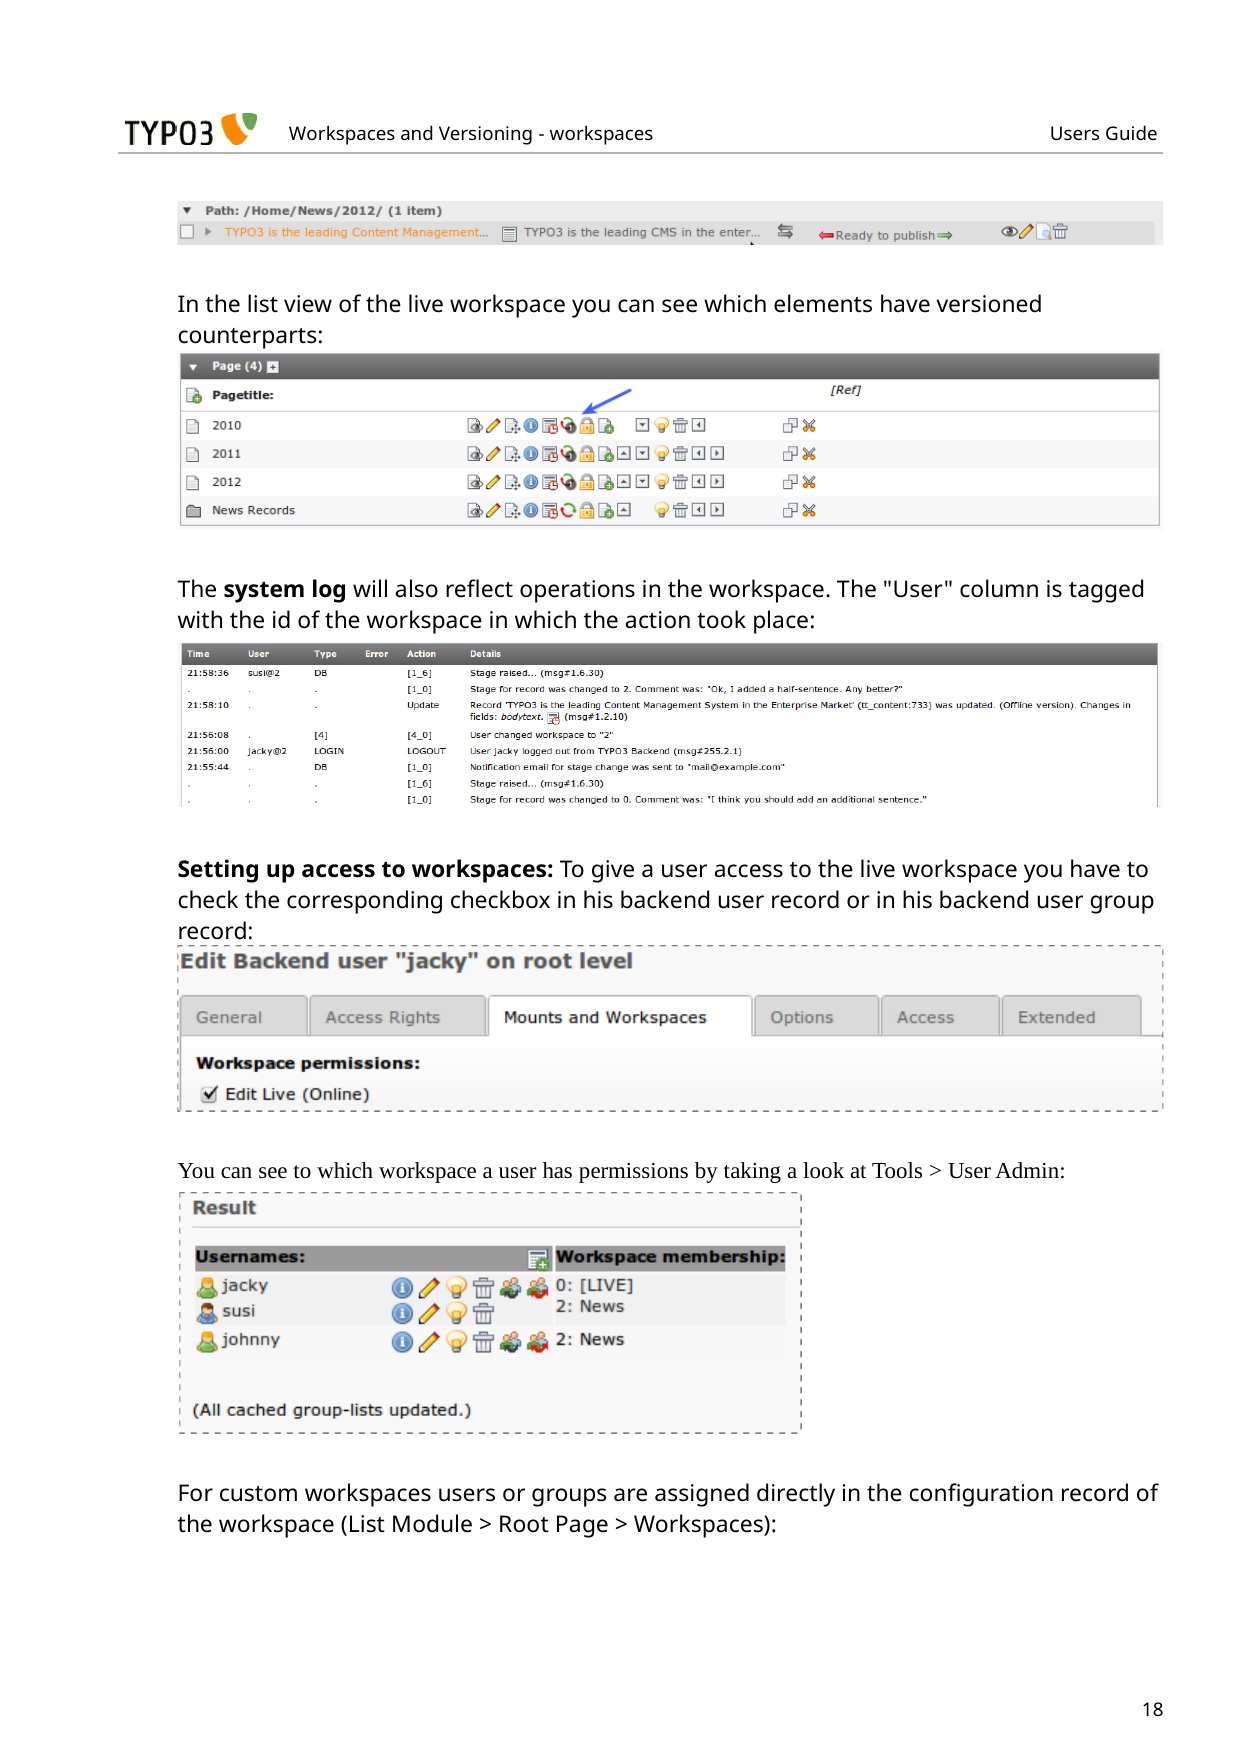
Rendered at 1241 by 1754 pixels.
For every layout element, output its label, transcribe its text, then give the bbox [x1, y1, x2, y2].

picture [177, 350, 1164, 530]
text The system log will also reflect operations in the workspace. The "User" column is tagged with the id of the workspace in which the action took place: [177, 573, 1163, 635]
picture [177, 945, 1164, 1112]
text In the list view of the live workspace you can see which elements have versioned counterparts: [177, 288, 1163, 350]
picture [179, 1192, 802, 1434]
text For custom workspaces users or groups are assigned directly in the configuration record of the workspace (List Module > Root Page > Workspaces): [177, 1477, 1163, 1539]
text You can see to which workspace a user has permissions by taking a look at Tools > User Admin: [177, 1158, 1163, 1184]
picture [124, 112, 260, 145]
picture [177, 201, 1164, 245]
text Setting up access to workspaces: To give a user access to the live workspace you have to check the corresponding checkbox in his backend user record or in his backend user group record: [177, 853, 1163, 945]
picture [177, 642, 1164, 807]
